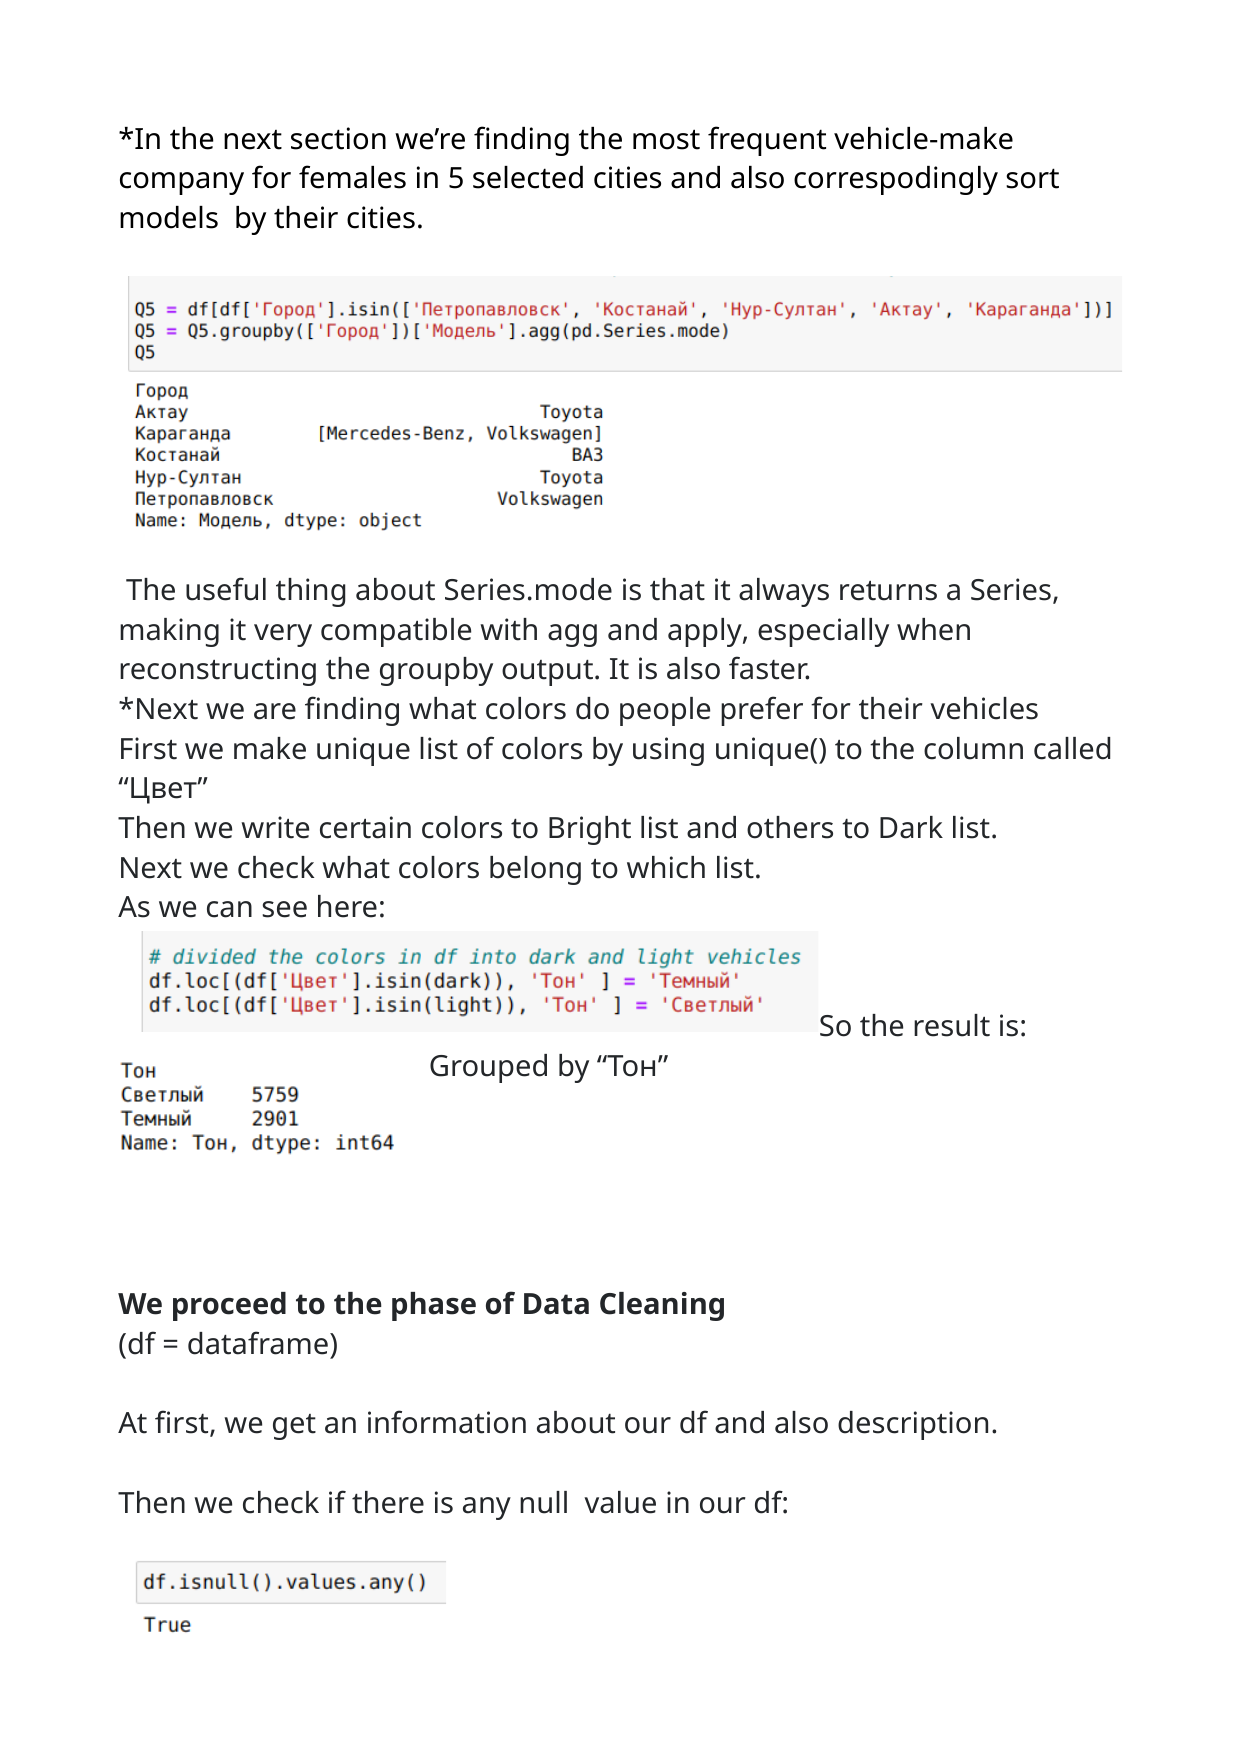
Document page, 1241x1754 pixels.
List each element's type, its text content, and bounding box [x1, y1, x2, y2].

text We proceed to the phase of Data Cleaning [118, 1283, 1122, 1323]
text Then we check if there is any null value in our df: [118, 1482, 1122, 1522]
text At first, we get an information about our df and also description. [118, 1403, 1122, 1442]
text The useful thing about Series.mode is that it always returns a Series, making it very compatible with agg and apply, especially when reconstructing the groupby output. It is also faster. [118, 569, 1122, 688]
text Next we check what colors belong to which list. [118, 847, 1122, 887]
text *Next we are finding what colors do people prefer for their vehicles [118, 688, 1122, 728]
text Then we write certain colors to Bright list and others to Dark list. [118, 807, 1122, 847]
text (df = dataframe) [118, 1323, 1122, 1363]
text *In the next section we’re finding the most frequent vehicle-make company for females in 5 selected cities and also correspodingly sort models by their cities. [118, 118, 1122, 237]
text Grouped by “Тон” [118, 1045, 1122, 1204]
text So the result is: [118, 1006, 1122, 1045]
text As we can see here: [118, 887, 1122, 926]
text First we make unique list of colors by using unique() to the column called “Цвет” [118, 728, 1122, 807]
